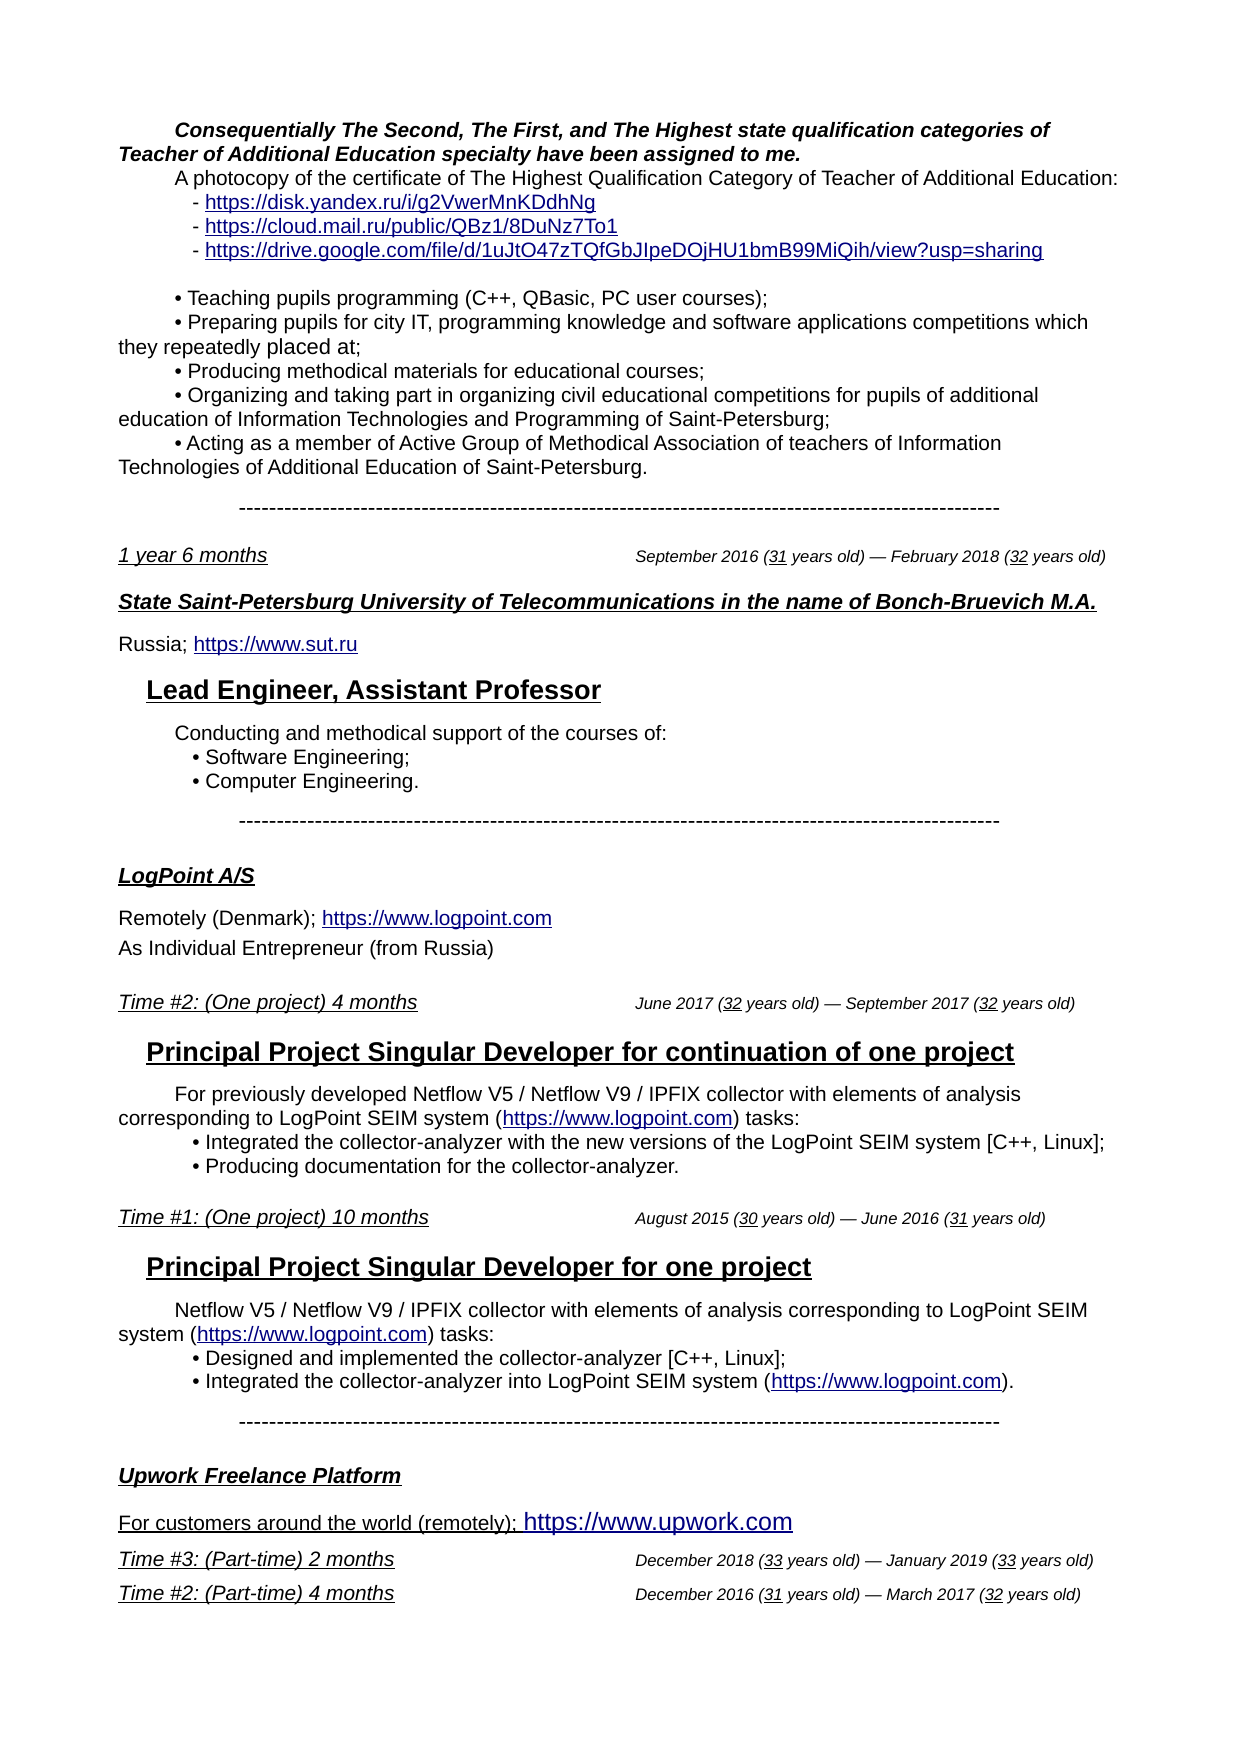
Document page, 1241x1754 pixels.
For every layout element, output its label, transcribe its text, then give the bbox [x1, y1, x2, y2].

text - https://disk.yandex.ru/i/g2VwerMnKDdhNg [118, 190, 1122, 214]
text State Saint-Petersburg University of Telecommunications in the name of Bonch-Bruevich M.A. [118, 589, 1122, 614]
text A photocopy of the certificate of The Highest Qualification Category of Teacher of Additional Education: [118, 166, 1122, 190]
text Upwork Freelance Platform [118, 1463, 1122, 1489]
text ---------------------------------------------------------------------------------------------------- [118, 1408, 1122, 1434]
text • Acting as a member of Active Group of Methodical Association of teachers of Information Technologies of Additional Education of Saint-Petersburg. [118, 431, 1122, 479]
text LogPoint A/S [118, 863, 1122, 888]
text As Individual Entrepreneur (from Russia) [118, 936, 1122, 960]
text • Producing documentation for the collector-analyzer. [118, 1154, 1122, 1178]
text Russia; https://www.sut.ru [118, 632, 1122, 656]
text • Teaching pupils programming (C++, QBasic, PC user courses); [118, 286, 1122, 310]
text Time #1: (One project) 10 months August 2015 (30 years old) — June 2016 (31 years old) [118, 1205, 1122, 1229]
text • Preparing pupils for city IT, programming knowledge and software applications competitions which they repeatedly placed at; [118, 310, 1122, 359]
text • Integrated the collector-analyzer with the new versions of the LogPoint SEIM system [C++, Linux]; [118, 1130, 1122, 1154]
text Consequentially The Second, The First, and The Highest state qualification categories of Teacher of Additional Education specialty have been assigned to me. [118, 118, 1122, 166]
text Principal Project Singular Developer for one project [118, 1251, 1122, 1282]
text Conducting and methodical support of the courses of: [118, 721, 1122, 744]
text Lead Engineer, Assistant Professor [118, 674, 1122, 706]
text ---------------------------------------------------------------------------------------------------- [118, 494, 1122, 520]
text 1 year 6 months September 2016 (31 years old) — February 2018 (32 years old) [118, 543, 1122, 567]
text Netflow V5 / Netflow V9 / IPFIX collector with elements of analysis corresponding to LogPoint SEIM system (https://www.logpoint.com) tasks: [118, 1297, 1122, 1345]
text Time #3: (Part-time) 2 months December 2018 (33 years old) — January 2019 (33 years old) [118, 1547, 1122, 1571]
text • Integrated the collector-analyzer into LogPoint SEIM system (https://www.logpoint.com). [118, 1369, 1122, 1393]
text • Producing methodical materials for educational courses; [118, 359, 1122, 383]
text Time #2: (Part-time) 4 months December 2016 (31 years old) — March 2017 (32 years old) [118, 1581, 1122, 1605]
text • Software Engineering; [118, 744, 1122, 768]
text For previously developed Netflow V5 / Netflow V9 / IPFIX collector with elements of analysis corresponding to LogPoint SEIM system (https://www.logpoint.com) tasks: [118, 1082, 1122, 1130]
text For customers around the world (remotely); https://www.upwork.com [118, 1507, 1122, 1535]
text Remotely (Denmark); https://www.logpoint.com [118, 906, 1122, 930]
text - https://drive.google.com/file/d/1uJtO47zTQfGbJIpeDOjHU1bmB99MiQih/view?usp=sharing [118, 238, 1122, 262]
text Time #2: (One project) 4 months June 2017 (32 years old) — September 2017 (32 years old) [118, 990, 1122, 1014]
text • Computer Engineering. [118, 768, 1122, 792]
text Principal Project Singular Developer for continuation of one project [118, 1036, 1122, 1067]
text ---------------------------------------------------------------------------------------------------- [118, 807, 1122, 834]
text • Organizing and taking part in organizing civil educational competitions for pupils of additional education of Information Technologies and Programming of Saint-Petersburg; [118, 383, 1122, 431]
text • Designed and implemented the collector-analyzer [C++, Linux]; [118, 1345, 1122, 1369]
text - https://cloud.mail.ru/public/QBz1/8DuNz7To1 [118, 214, 1122, 238]
